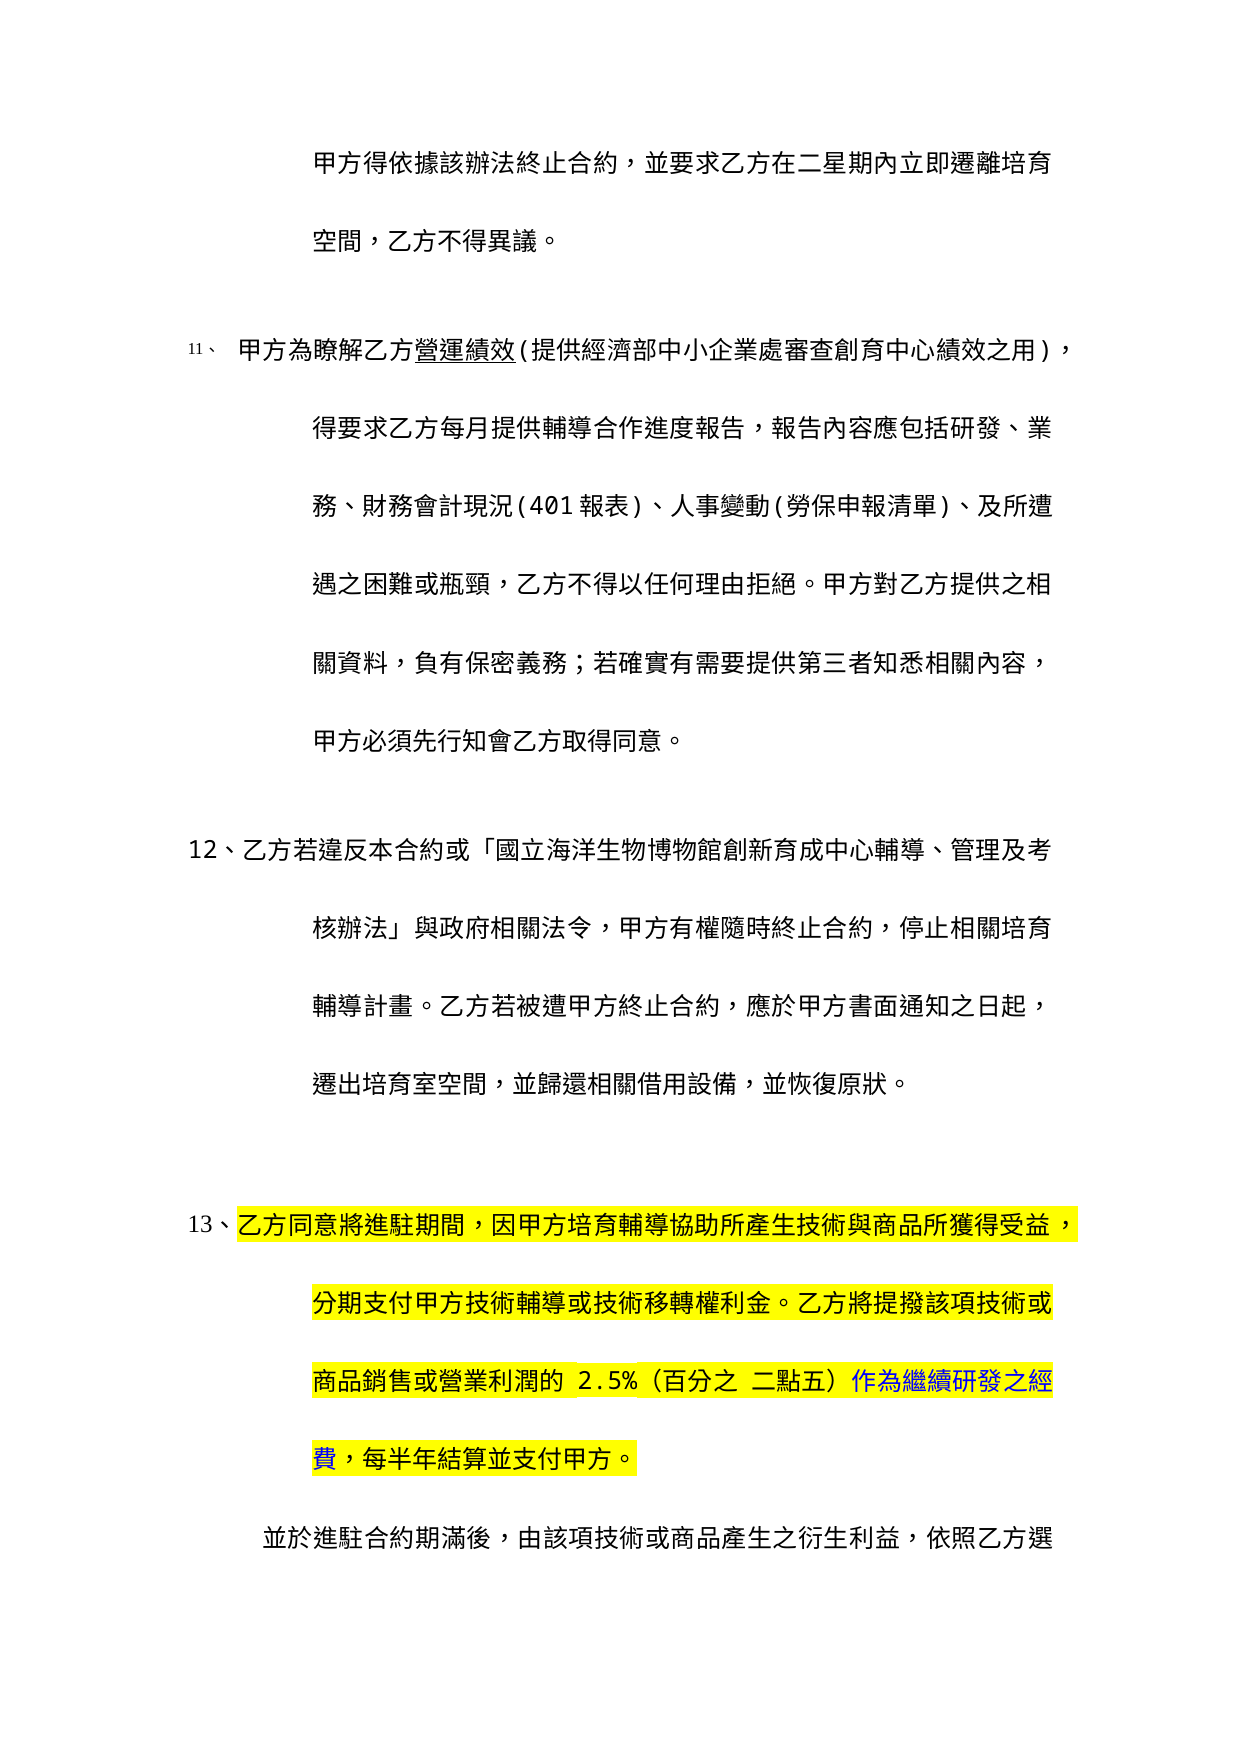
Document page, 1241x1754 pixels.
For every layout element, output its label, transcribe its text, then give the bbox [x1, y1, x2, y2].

list 甲方為瞭解乙方營運績效(提供經濟部中小企業處審查創育中心績效之用)，得要求乙方每月提供輔導合作進度報告，報告內容應包括研發、業務、財務會計現況(401報表)、人事變動(勞保申報清單)、及所遭遇之困難或瓶頸，乙方不得以任何理由拒絕。甲方對乙方提供之相關資料，負有保密義務；若確實有需要提供第三者知悉相關內容，甲方必須先行知會乙方取得同意。 [187, 307, 1053, 760]
list 乙方同意將進駐期間，因甲方培育輔導協助所產生技術與商品所獲得受益，分期支付甲方技術輔導或技術移轉權利金。乙方將提撥該項技術或商品銷售或營業利潤的 2.5%（百分之 二點五）作為繼續研發之經費，每半年結算並支付甲方。 [187, 1182, 1053, 1479]
list 乙方於進駐期間，應遵守甲方「國立海洋生物博物館創新育成中心輔導、管理及考核辦法」之規定，每年接受甲方進行期中評鑑審查，評估調整相關培育輔導計劃進度與合作方向。若未能配合相關辦法執行，甲方得依據該辦法終止合約，並要求乙方在二星期內立即遷離培育空間，乙方不得異議。 [187, 119, 1053, 260]
list 乙方若違反本合約或「國立海洋生物博物館創新育成中心輔導、管理及考核辦法」與政府相關法令，甲方有權隨時終止合約，停止相關培育輔導計畫。乙方若被遭甲方終止合約，應於甲方書面通知之日起，遷出培育室空間，並歸還相關借用設備，並恢復原狀。 [187, 807, 1053, 1104]
text 並於進駐合約期滿後，由該項技術或商品產生之衍生利益，依照乙方選 [262, 1494, 1053, 1557]
